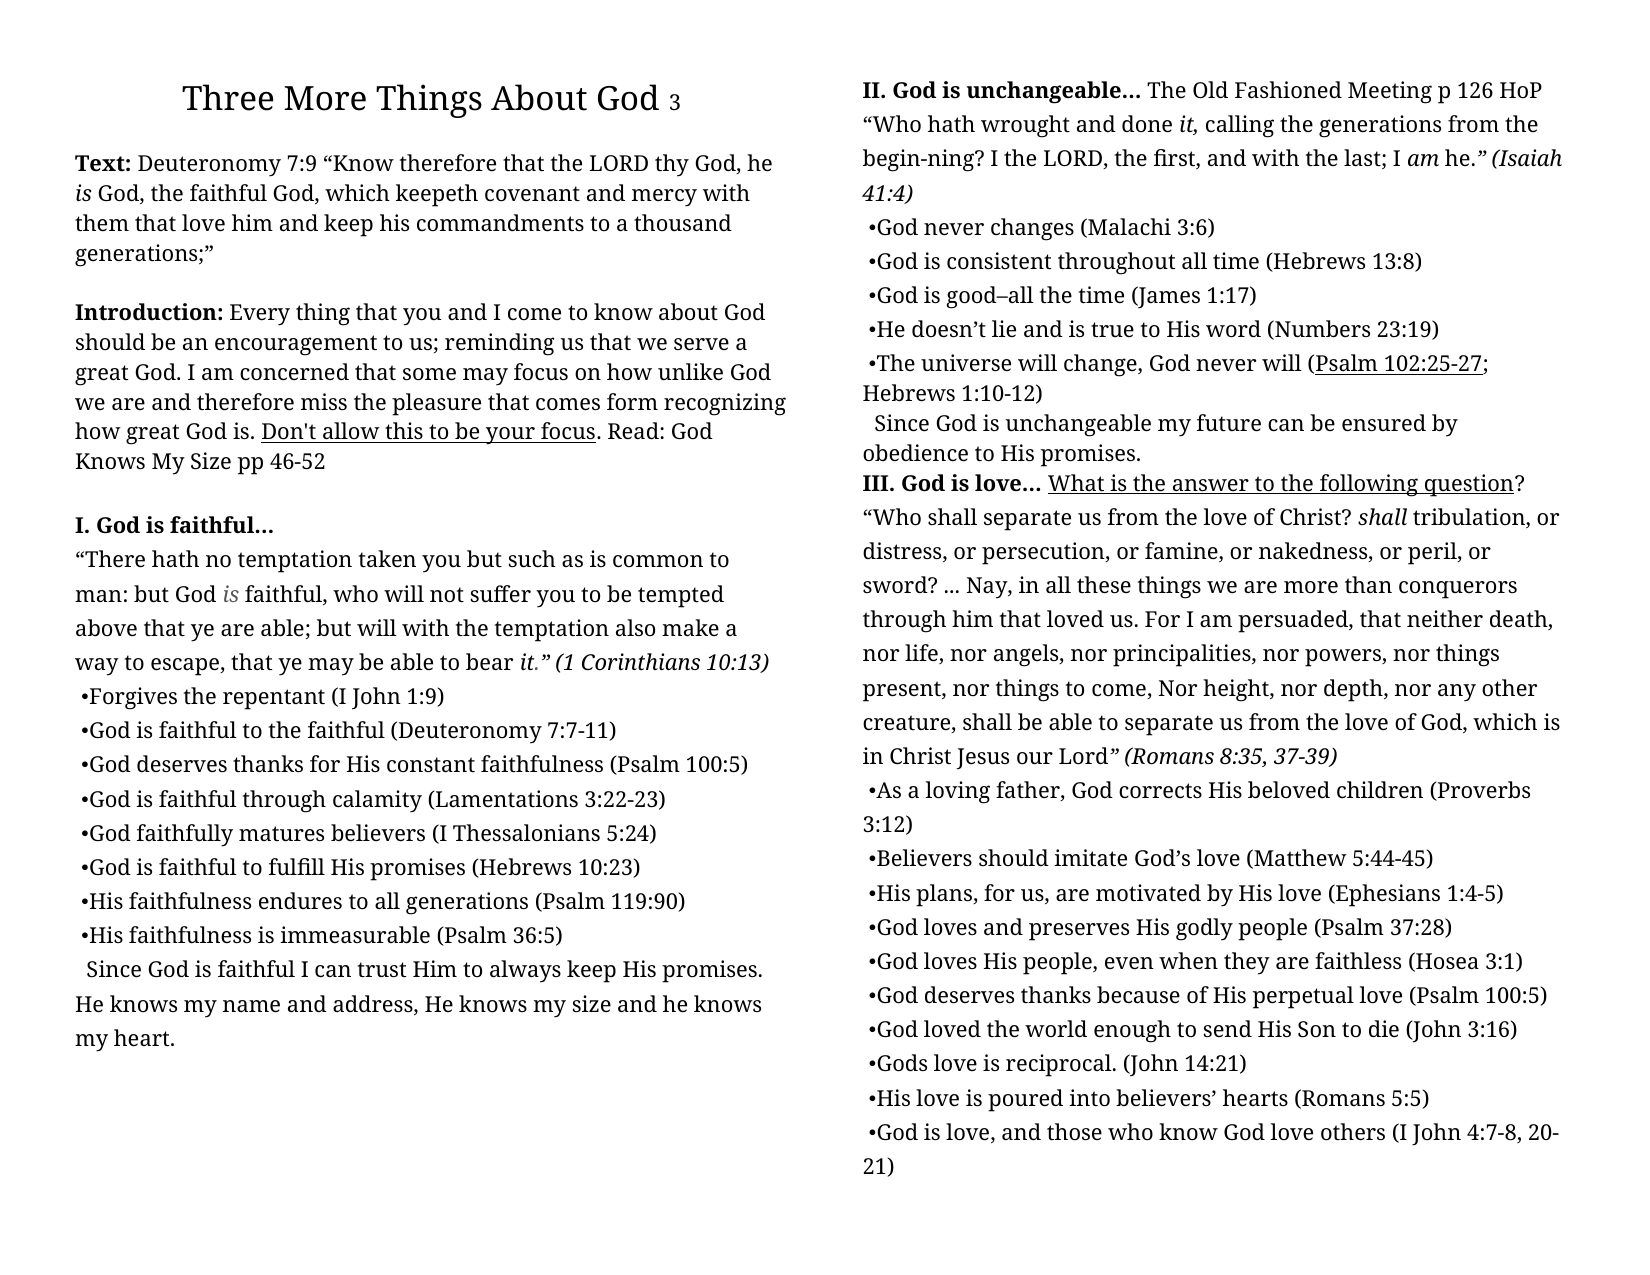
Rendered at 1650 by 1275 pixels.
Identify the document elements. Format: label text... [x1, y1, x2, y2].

list God is faithful to fulfill His promises (Hebrews 10:23) [75, 852, 781, 882]
list His love is poured into believers’ hearts (Romans 5:5) [862, 1082, 1569, 1112]
list God is faithful to the faithful (Deuteronomy 7:7-11) [75, 715, 781, 745]
list God deserves thanks for His constant faithfulness (Psalm 100:5) [75, 749, 781, 779]
list God deserves thanks because of His perpetual love (Psalm 100:5) [862, 980, 1569, 1010]
list God faithfully matures believers (I Thessalonians 5:24) [75, 818, 781, 847]
list God is love, and those who know God love others (I John 4:7-8, 20-21) [862, 1117, 1569, 1181]
list The universe will change, God never will (Psalm 102:25-27; Hebrews 1:10-12) [862, 348, 1569, 408]
text Three More Things About God 3 [75, 75, 787, 120]
list Forgives the repentant (I John 1:9) [75, 681, 781, 711]
subtitle III. God is love… What is the answer to the following question? “Who shall separate us from the love of Christ? shall tribulation, or distress, or persecution, or famine, or nakedness, or peril, or sword? ... Nay, in all these things we are more than conquerors through him that loved us. For I am persuaded, that neither death, nor life, nor angels, nor principalities, nor powers, nor things present, nor things to come, Nor height, nor depth, nor any other creature, shall be able to separate us from the love of God, which is in Christ Jesus our Lord” (Romans 8:35, 37-39) [862, 467, 1569, 771]
list Gods love is reciprocal. (John 14:21) [862, 1048, 1569, 1078]
list God is consistent throughout all time (Hebrews 13:8) [862, 246, 1569, 276]
subtitle Introduction: Every thing that you and I come to know about God should be an encouragement to us; reminding us that we serve a great God. I am concerned that some may focus on how unlike God we are and therefore miss the pleasure that comes form recognizing how great God is. Don't allow this to be your focus. Read: God Knows My Size pp 46-52 [75, 297, 787, 476]
list Believers should imitate God’s love (Matthew 5:44-45) [862, 843, 1569, 873]
list Since God is faithful I can trust Him to always keep His promises. He knows my name and address, He knows my size and he knows my heart. [75, 954, 781, 1052]
list He doesn’t lie and is true to His word (Numbers 23:19) [862, 314, 1569, 344]
subtitle I. God is faithful… “There hath no temptation taken you but such as is common to man: but God is faithful, who will not suffer you to be tempted above that ye are able; but will with the temptation also make a way to escape, that ye may be able to bear it.” (1 Corinthians 10:13) [75, 510, 781, 677]
list God loves and preserves His godly people (Psalm 37:28) [862, 912, 1569, 941]
list God never changes (Malachi 3:6) [862, 212, 1569, 241]
text Text: Deuteronomy 7:9 “Know therefore that the LORD thy God, he is God, the faithful God, which keepeth covenant and mercy with them that love him and keep his commandments to a thousand generations;” [75, 148, 787, 268]
list God is good–all the time (James 1:17) [862, 280, 1569, 310]
list God loves His people, even when they are faithless (Hosea 3:1) [862, 946, 1569, 976]
list His faithfulness is immeasurable (Psalm 36:5) [75, 920, 781, 950]
list His plans, for us, are motivated by His love (Ephesians 1:4-5) [862, 877, 1569, 907]
text Since God is unchangeable my future can be ensured by obedience to His promises. [862, 408, 1569, 467]
list His faithfulness endures to all generations (Psalm 119:90) [75, 886, 781, 916]
list As a loving father, God corrects His beloved children (Proverbs 3:12) [862, 775, 1569, 839]
list God is faithful through calamity (Lamentations 3:22-23) [75, 783, 781, 813]
list God loved the world enough to send His Son to die (John 3:16) [862, 1014, 1569, 1044]
subtitle II. God is unchangeable… The Old Fashioned Meeting p 126 HoP “Who hath wrought and done it, calling the generations from the begin-ning? I the LORD, the first, and with the last; I am he.” (Isaiah 41:4) [862, 75, 1569, 207]
